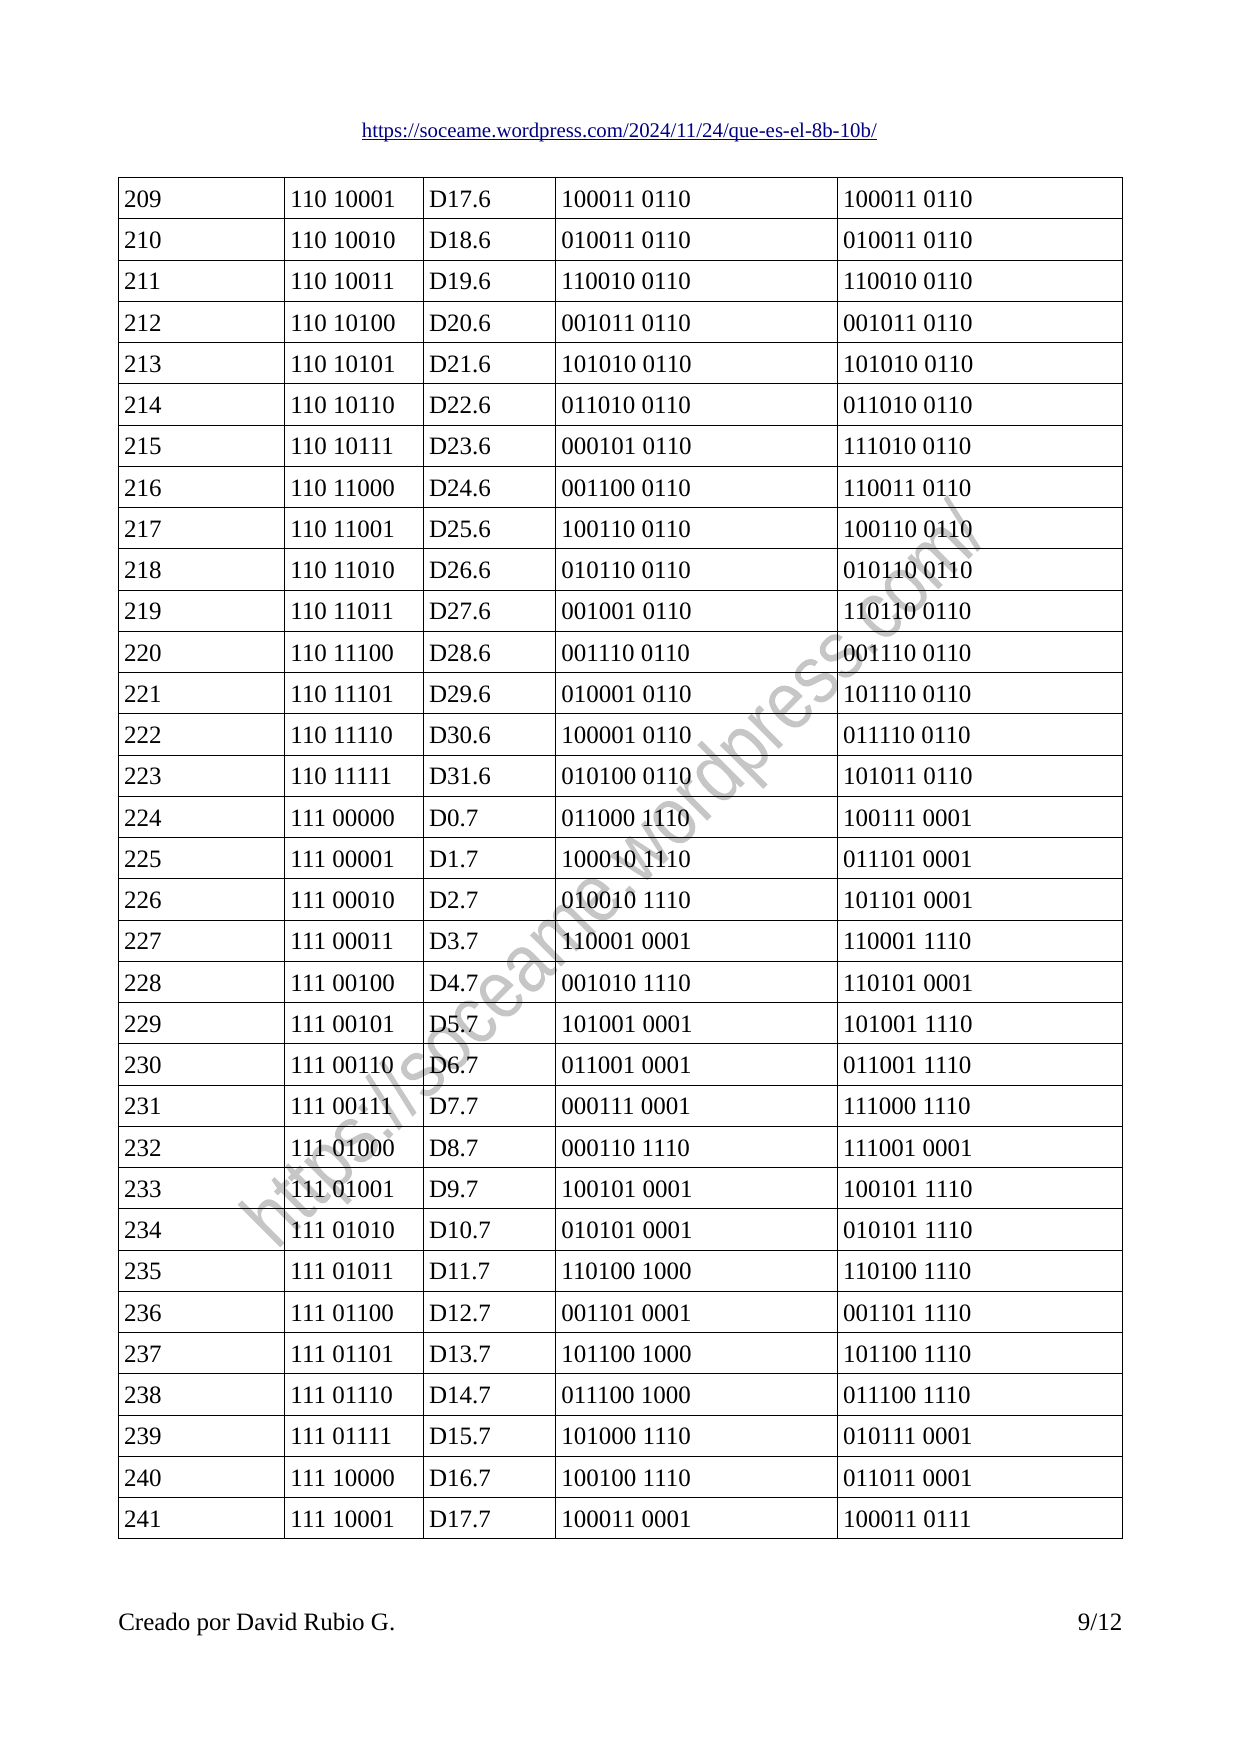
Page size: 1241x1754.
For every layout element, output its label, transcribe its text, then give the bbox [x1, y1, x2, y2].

table_cell 231 [119, 1086, 284, 1126]
table_cell D22.6 [424, 384, 555, 424]
table_cell D1.7 [424, 838, 555, 878]
table_cell 111 01001 [296, 1168, 423, 1208]
table_cell 111 01001 [285, 1168, 296, 1196]
table_cell 001110 0110 [556, 632, 837, 672]
table_cell 110001 0001 [556, 921, 837, 961]
table_cell 111 00001 [285, 838, 423, 878]
table_cell D16.7 [424, 1457, 555, 1497]
table_cell 210 [119, 219, 284, 259]
table_cell D5.7 [496, 1003, 515, 1010]
table_cell 010101 1110 [838, 1209, 1122, 1249]
table_cell D7.7 [424, 1086, 555, 1126]
table_cell 011110 0110 [838, 714, 1122, 754]
table_cell 111 01100 [285, 1292, 423, 1332]
table_cell 101010 0110 [838, 343, 1122, 383]
table_cell D6.7 [424, 1074, 438, 1084]
table_cell 110010 0110 [556, 261, 837, 301]
table_cell D23.6 [424, 426, 555, 466]
table_cell 110100 1110 [838, 1251, 1122, 1291]
table_cell D6.7 [435, 1044, 463, 1063]
table_cell 010110 0110 [838, 549, 915, 589]
table_cell D4.7 [424, 962, 555, 1002]
table_cell 100011 0110 [556, 178, 837, 218]
table_cell 111 01111 [285, 1416, 423, 1456]
table_cell 000111 0001 [556, 1086, 837, 1126]
table_cell 226 [119, 879, 284, 919]
table_cell 100001 0110 [556, 714, 837, 754]
table_cell 101000 1110 [556, 1416, 837, 1456]
table_cell [542, 927, 555, 950]
table_cell D6.7 [434, 1058, 443, 1071]
table_cell 010111 0001 [838, 1416, 1122, 1456]
table_cell 110110 0110 [838, 591, 897, 631]
table_cell 218 [119, 549, 284, 589]
table_cell 011001 0001 [556, 1044, 837, 1084]
table_cell D15.7 [424, 1416, 555, 1456]
table_cell 111 00111 [378, 1086, 423, 1126]
table_cell 010101 0001 [556, 1209, 837, 1249]
table_cell 209 [119, 178, 284, 218]
table_cell 238 [119, 1374, 284, 1414]
table_cell 217 [119, 508, 284, 548]
table_cell 100110 0110 [957, 508, 1122, 548]
table_cell 000110 1110 [556, 1127, 837, 1167]
table_cell 001100 0110 [556, 467, 837, 507]
table_cell 100110 0110 [838, 508, 973, 548]
table_cell 111 10001 [285, 1498, 423, 1538]
table_cell D5.7 [434, 1033, 456, 1043]
table_cell 235 [119, 1251, 284, 1291]
table_cell 214 [119, 384, 284, 424]
table_cell D12.7 [424, 1292, 555, 1332]
table_cell 111 00110 [285, 1044, 423, 1084]
table_cell [704, 765, 732, 793]
table_cell 100110 0110 [556, 508, 837, 548]
table_cell 241 [119, 1498, 284, 1538]
table_cell 101001 1110 [838, 1003, 1122, 1043]
table_cell 100110 0110 [935, 537, 956, 548]
table_cell D14.7 [424, 1374, 555, 1414]
table_cell 001011 0110 [838, 302, 1122, 342]
table_cell 001110 0110 [838, 632, 1122, 672]
table_cell 227 [119, 921, 284, 961]
table_cell 001001 0110 [556, 591, 837, 631]
table_cell 011010 0110 [556, 384, 837, 424]
table_cell D8.7 [424, 1127, 555, 1167]
table_cell 101101 0001 [838, 879, 1122, 919]
table_cell 110 10011 [285, 261, 423, 301]
table_cell 222 [119, 714, 284, 754]
table_cell 100011 0001 [556, 1498, 837, 1538]
table_cell 236 [119, 1292, 284, 1332]
table_cell 011100 1110 [838, 1374, 1122, 1414]
table_cell 011101 0001 [838, 838, 1122, 878]
table_cell D30.6 [424, 714, 555, 754]
table_cell 232 [119, 1127, 284, 1167]
table_cell 110 10101 [285, 343, 423, 383]
table_cell 010110 0110 [891, 577, 916, 589]
table_cell 101011 0110 [838, 756, 1122, 796]
table_cell 011011 0001 [838, 1457, 1122, 1497]
table_cell 110110 0110 [894, 591, 920, 605]
table_cell 229 [119, 1003, 284, 1043]
table_cell 213 [119, 343, 284, 383]
table_cell 011001 1110 [838, 1044, 1122, 1084]
table_cell D6.7 [424, 1044, 433, 1068]
table_cell D0.7 [424, 797, 555, 837]
table_cell 111 10000 [285, 1457, 423, 1497]
table_cell 230 [119, 1044, 284, 1084]
table_cell 001101 0001 [556, 1292, 837, 1332]
table_cell D31.6 [424, 756, 555, 796]
table_cell 001010 1110 [556, 962, 837, 1002]
table_cell 110 11011 [285, 591, 423, 631]
table_cell 111 01011 [285, 1251, 423, 1291]
table_cell 110 11101 [285, 673, 423, 713]
table_cell 111 01101 [285, 1333, 423, 1373]
table_cell 211 [119, 261, 284, 301]
table_cell 110010 0110 [838, 261, 1122, 301]
table_cell 110011 0110 [838, 467, 1122, 507]
table_cell 100100 1110 [556, 1457, 837, 1497]
table_cell 239 [119, 1416, 284, 1456]
table_cell 233 [119, 1168, 284, 1208]
table_cell 001101 1110 [838, 1292, 1122, 1332]
table_cell 110 11001 [285, 508, 423, 548]
table_cell 100101 0001 [556, 1168, 837, 1208]
table_cell 101100 1110 [838, 1333, 1122, 1373]
table_cell 010010 1110 [593, 879, 837, 919]
table_cell 100011 0111 [838, 1498, 1122, 1538]
table_cell D20.6 [424, 302, 555, 342]
table_cell D26.6 [424, 549, 555, 589]
table_cell D17.7 [424, 1498, 555, 1538]
table_cell 215 [119, 426, 284, 466]
table_cell D18.6 [424, 219, 555, 259]
table_cell 216 [119, 467, 284, 507]
table_cell 223 [119, 756, 284, 796]
table_cell 237 [119, 1333, 284, 1373]
table_cell D19.6 [424, 261, 555, 301]
table_cell 110001 1110 [838, 921, 1122, 961]
table_cell D10.7 [424, 1209, 555, 1249]
table_cell 011010 0110 [838, 384, 1122, 424]
table_cell 110110 0110 [899, 591, 1122, 631]
table_cell 225 [119, 838, 284, 878]
table_cell D13.7 [424, 1333, 555, 1373]
table_cell 221 [119, 673, 284, 713]
table_cell 111 01000 [341, 1127, 423, 1167]
table_cell 010110 0110 [915, 567, 937, 589]
table_cell 110 11110 [285, 714, 423, 754]
table_cell 111 00100 [285, 962, 423, 1002]
table_cell 010011 0110 [838, 219, 1122, 259]
table_cell 100011 0110 [838, 178, 1122, 218]
table_cell D3.7 [424, 921, 554, 961]
table_cell 111 00101 [285, 1003, 423, 1043]
table_cell 111 01000 [317, 1152, 343, 1167]
table_cell 100010 1110 [635, 846, 648, 866]
table_cell 110 11000 [285, 467, 423, 507]
table_cell 101100 1000 [556, 1333, 837, 1373]
table_cell 100010 1110 [635, 838, 657, 853]
table_cell [719, 756, 837, 796]
table_cell 111 01001 [321, 1168, 345, 1180]
table_cell 010011 0110 [556, 219, 837, 259]
table_cell 010010 1110 [556, 879, 594, 919]
table_cell 101010 0110 [556, 343, 837, 383]
table_cell D6.7 [442, 1044, 555, 1084]
table_cell 110 10110 [285, 384, 423, 424]
table_cell D27.6 [424, 591, 555, 631]
table_cell D2.7 [424, 879, 555, 919]
table_cell 011000 1110 [556, 797, 837, 837]
table_cell 110 11111 [285, 756, 423, 796]
table_cell 240 [119, 1457, 284, 1497]
table_cell D28.6 [424, 632, 555, 672]
table_cell 110101 0001 [838, 962, 1122, 1002]
table_cell 100010 1110 [649, 838, 837, 878]
table_cell 100101 1110 [838, 1168, 1122, 1208]
table_cell D29.6 [424, 673, 555, 713]
table_cell 111 00111 [285, 1086, 395, 1126]
table_cell 111 00010 [285, 879, 423, 919]
table_cell 101110 0110 [838, 673, 1122, 713]
table_cell 010001 0110 [556, 673, 837, 713]
table_cell 010010 1110 [583, 885, 600, 901]
table_cell D5.7 [456, 1003, 555, 1043]
table_cell 110 11100 [285, 632, 423, 672]
table_cell 111 01110 [285, 1374, 423, 1414]
table_cell 111000 1110 [838, 1086, 1122, 1126]
table_cell 001011 0110 [556, 302, 837, 342]
table_cell 110 11010 [285, 549, 423, 589]
table_cell 110 10001 [285, 178, 423, 218]
table_cell 110100 1000 [556, 1251, 837, 1291]
table_cell 111 00011 [285, 921, 423, 961]
table_cell 011100 1000 [556, 1374, 837, 1414]
table_cell D5.7 [434, 1017, 443, 1029]
table_cell 234 [119, 1209, 284, 1249]
table_cell D24.6 [424, 467, 555, 507]
table_cell D17.6 [424, 178, 555, 218]
table_cell D25.6 [424, 508, 555, 548]
table_cell 000101 0110 [556, 426, 837, 466]
table_cell 111 01000 [352, 1140, 366, 1156]
table_cell 100111 0001 [838, 797, 1122, 837]
table_cell 111010 0110 [838, 426, 1122, 466]
table_cell D5.7 [424, 1003, 460, 1043]
table_cell D21.6 [424, 343, 555, 383]
table_cell 111 01000 [285, 1127, 337, 1167]
table_cell 111 00000 [285, 797, 423, 837]
table_cell 110 10100 [285, 302, 423, 342]
table_cell 219 [119, 591, 284, 631]
table_cell D9.7 [424, 1168, 555, 1208]
table_cell 100010 1110 [556, 838, 642, 878]
table_cell 101001 0001 [556, 1003, 837, 1043]
table_cell 212 [119, 302, 284, 342]
table_cell 111001 0001 [838, 1127, 1122, 1167]
table_cell 010110 0110 [920, 549, 1122, 589]
table_cell 110 10111 [285, 426, 423, 466]
table_cell 220 [119, 632, 284, 672]
table_cell 111 01010 [285, 1209, 423, 1249]
table_cell 228 [119, 962, 284, 1002]
table_cell 010110 0110 [556, 549, 837, 589]
table_cell 010100 0110 [556, 756, 712, 796]
table_cell 110 10010 [285, 219, 423, 259]
table_cell 224 [119, 797, 284, 837]
table_cell D11.7 [424, 1251, 555, 1291]
